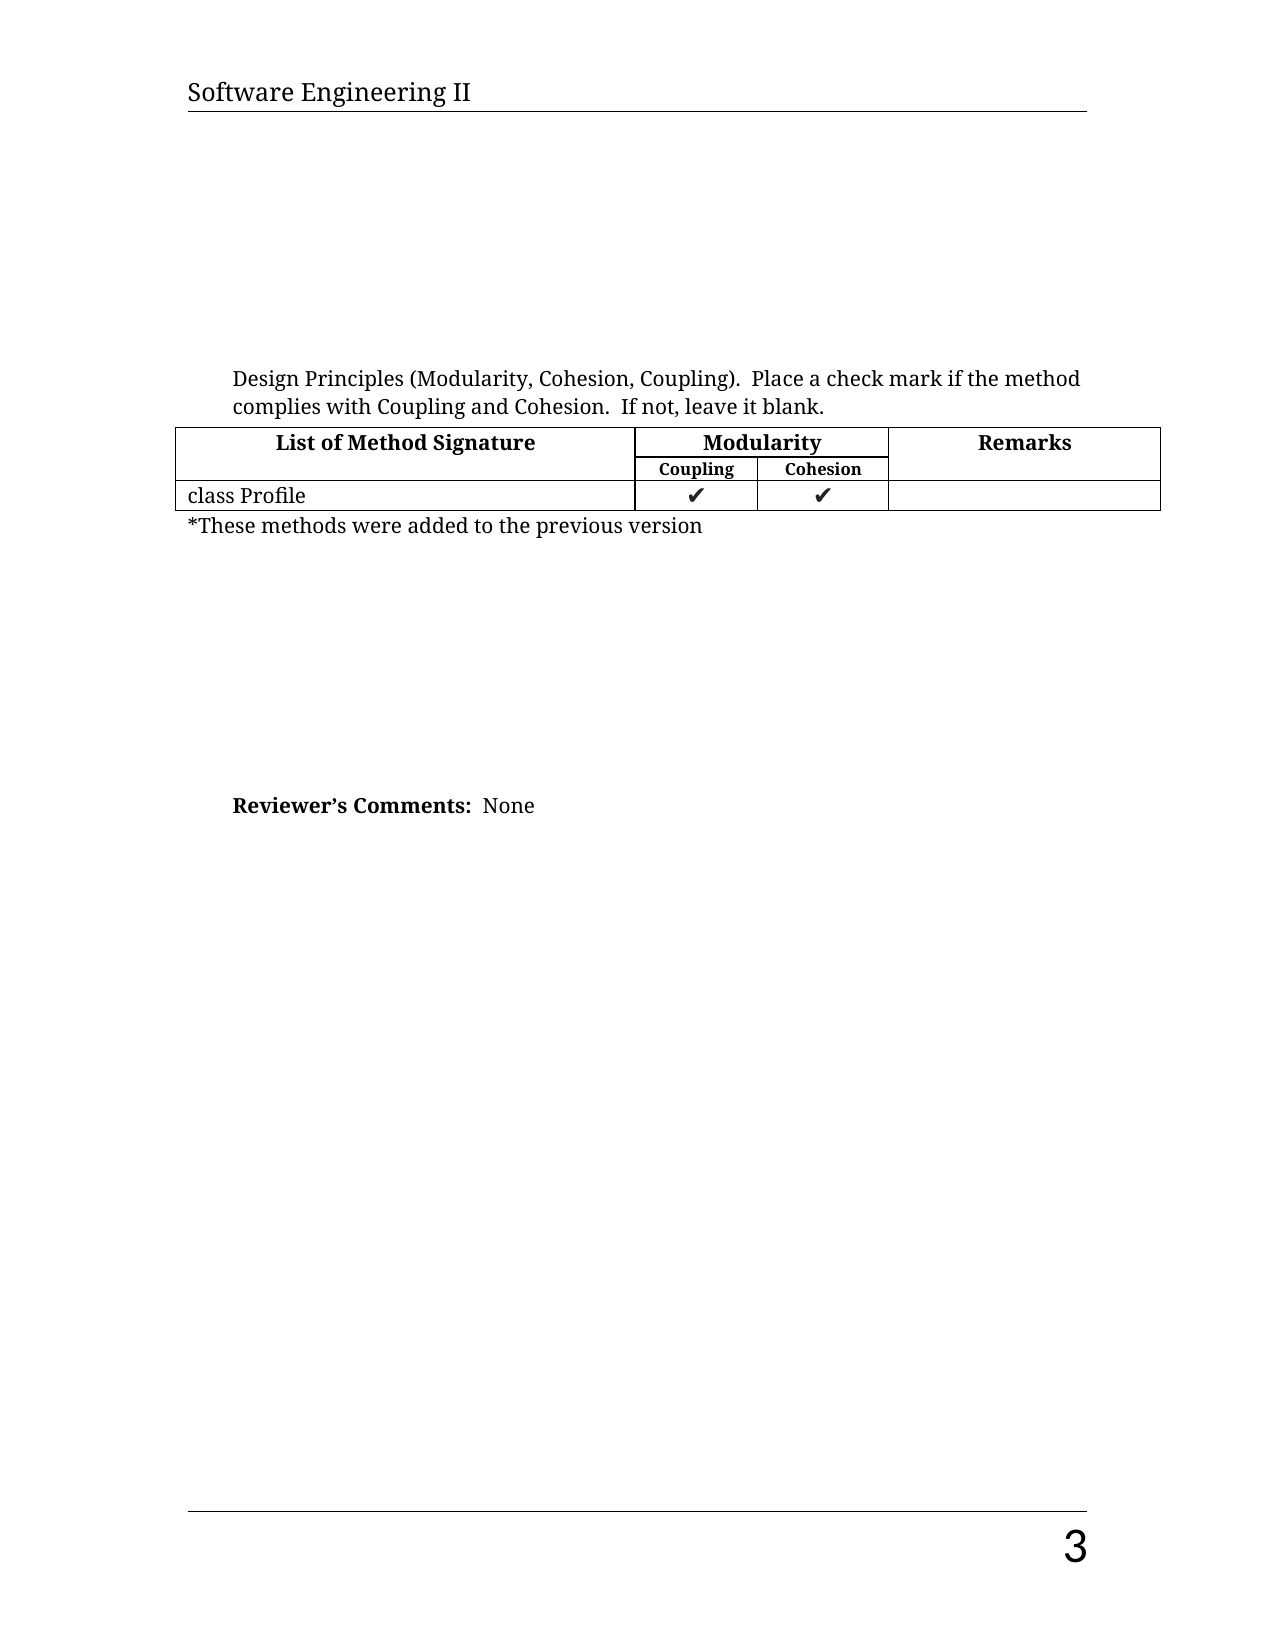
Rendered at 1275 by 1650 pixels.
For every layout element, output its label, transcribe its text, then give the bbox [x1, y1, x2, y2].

table_cell class Profile [176, 481, 634, 510]
table_cell [889, 481, 1160, 510]
table_header Modularity [636, 428, 888, 456]
table_cell Coupling [636, 458, 757, 480]
table_cell ✔ [758, 481, 888, 510]
text *These methods were added to the previous version [187, 511, 1087, 539]
table_cell ✔ [636, 481, 757, 510]
subtitle Design Principles (Modularity, Cohesion, Coupling). Place a check mark if the method complies with Coupling and Cohesion. If not, leave it blank. [187, 364, 1087, 421]
table_header List of Method Signature [176, 428, 634, 480]
subtitle Reviewer’s Comments: None [187, 791, 1087, 858]
table_cell Cohesion [758, 458, 888, 480]
table_header Remarks [889, 428, 1160, 480]
